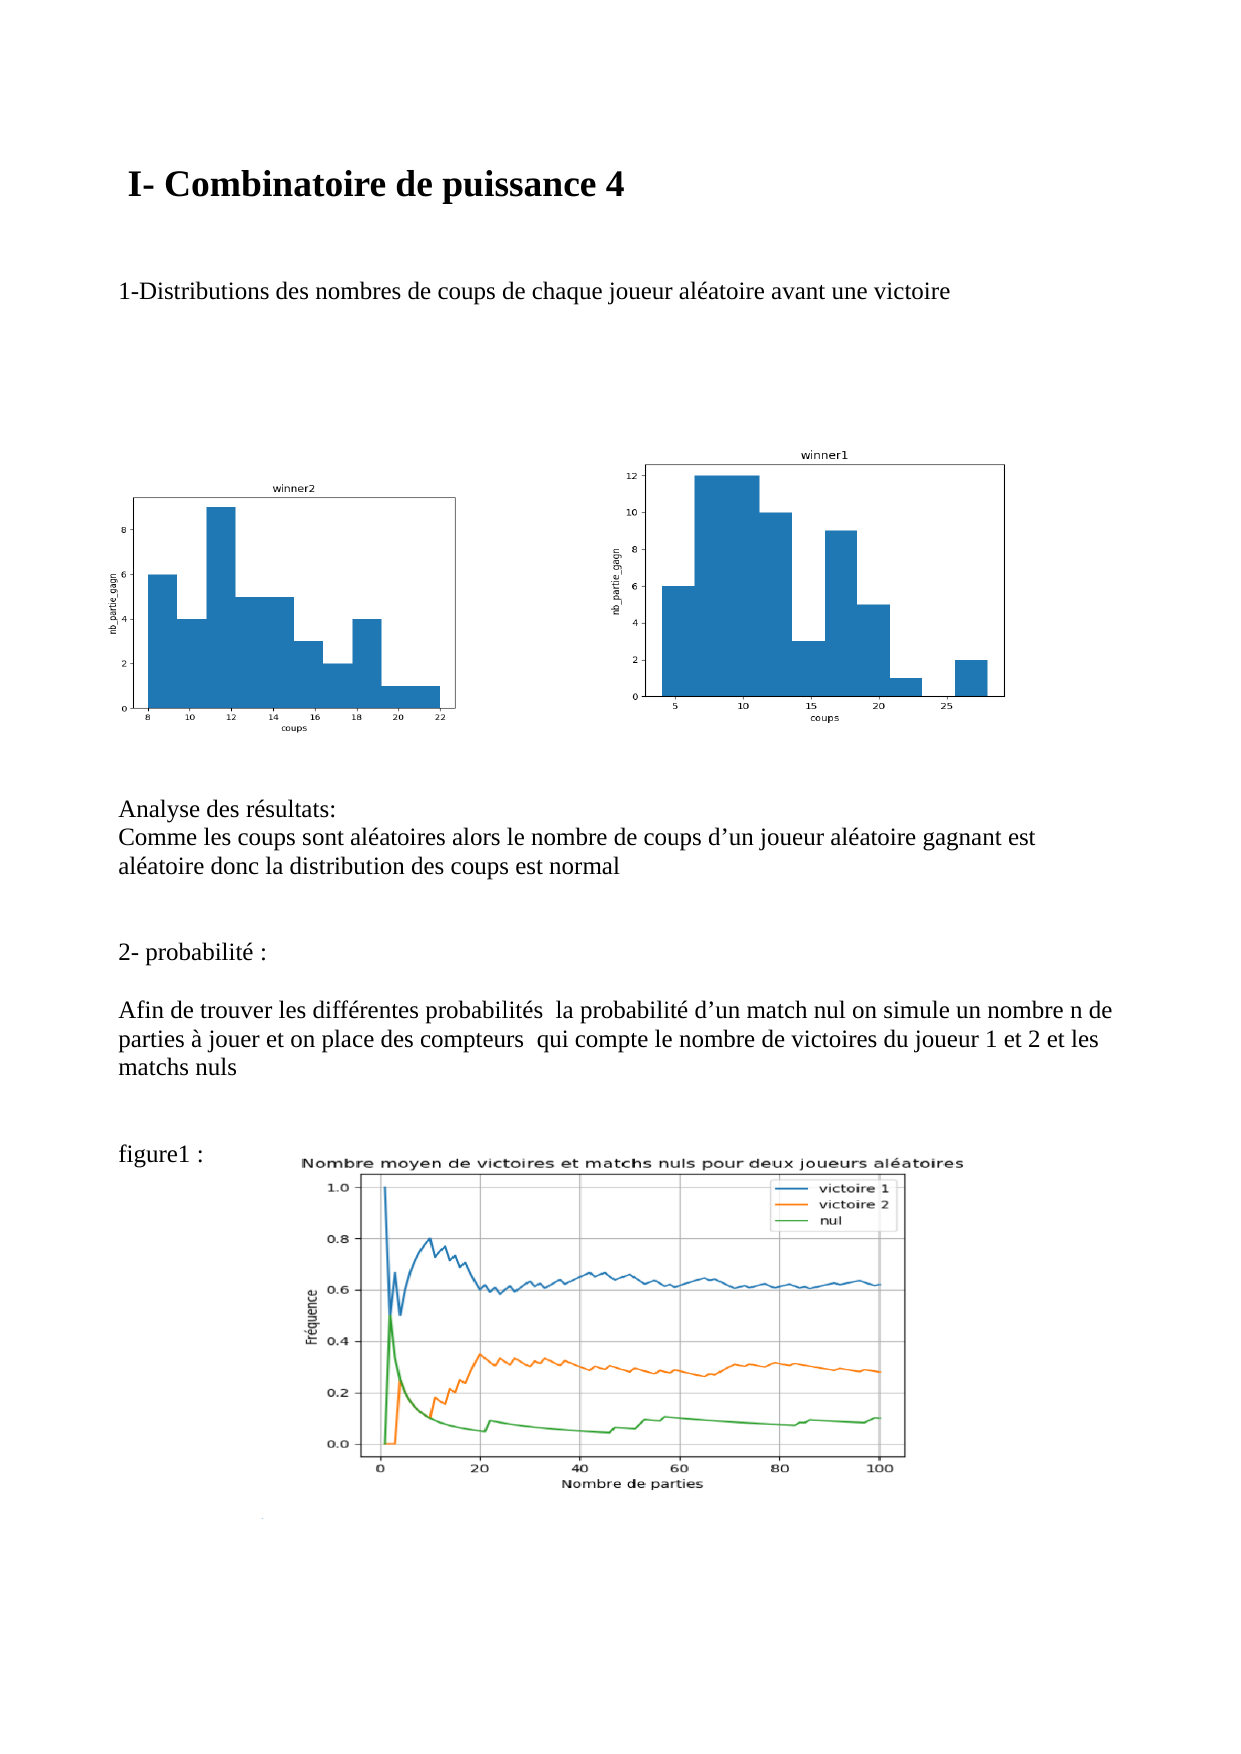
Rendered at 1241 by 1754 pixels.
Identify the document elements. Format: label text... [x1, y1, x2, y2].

text Afin de trouver les différentes probabilités la probabilité d’un match nul on simule un nombre n de parties à jouer et on place des compteurs qui compte le nombre de victoires du joueur 1 et 2 et les matchs nuls [118, 995, 1122, 1081]
picture [261, 1143, 987, 1519]
picture [587, 428, 1050, 729]
picture [81, 464, 496, 738]
text Analyse des résultats: [118, 794, 1122, 822]
text 2- probabilité : [118, 937, 1122, 966]
text figure1 : [118, 1139, 1122, 1167]
text Comme les coups sont aléatoires alors le nombre de coups d’un joueur aléatoire gagnant est aléatoire donc la distribution des coups est normal [118, 822, 1122, 880]
text I- Combinatoire de puissance 4 [118, 161, 1122, 204]
text 1-Distributions des nombres de coups de chaque joueur aléatoire avant une victoire [118, 276, 1122, 305]
